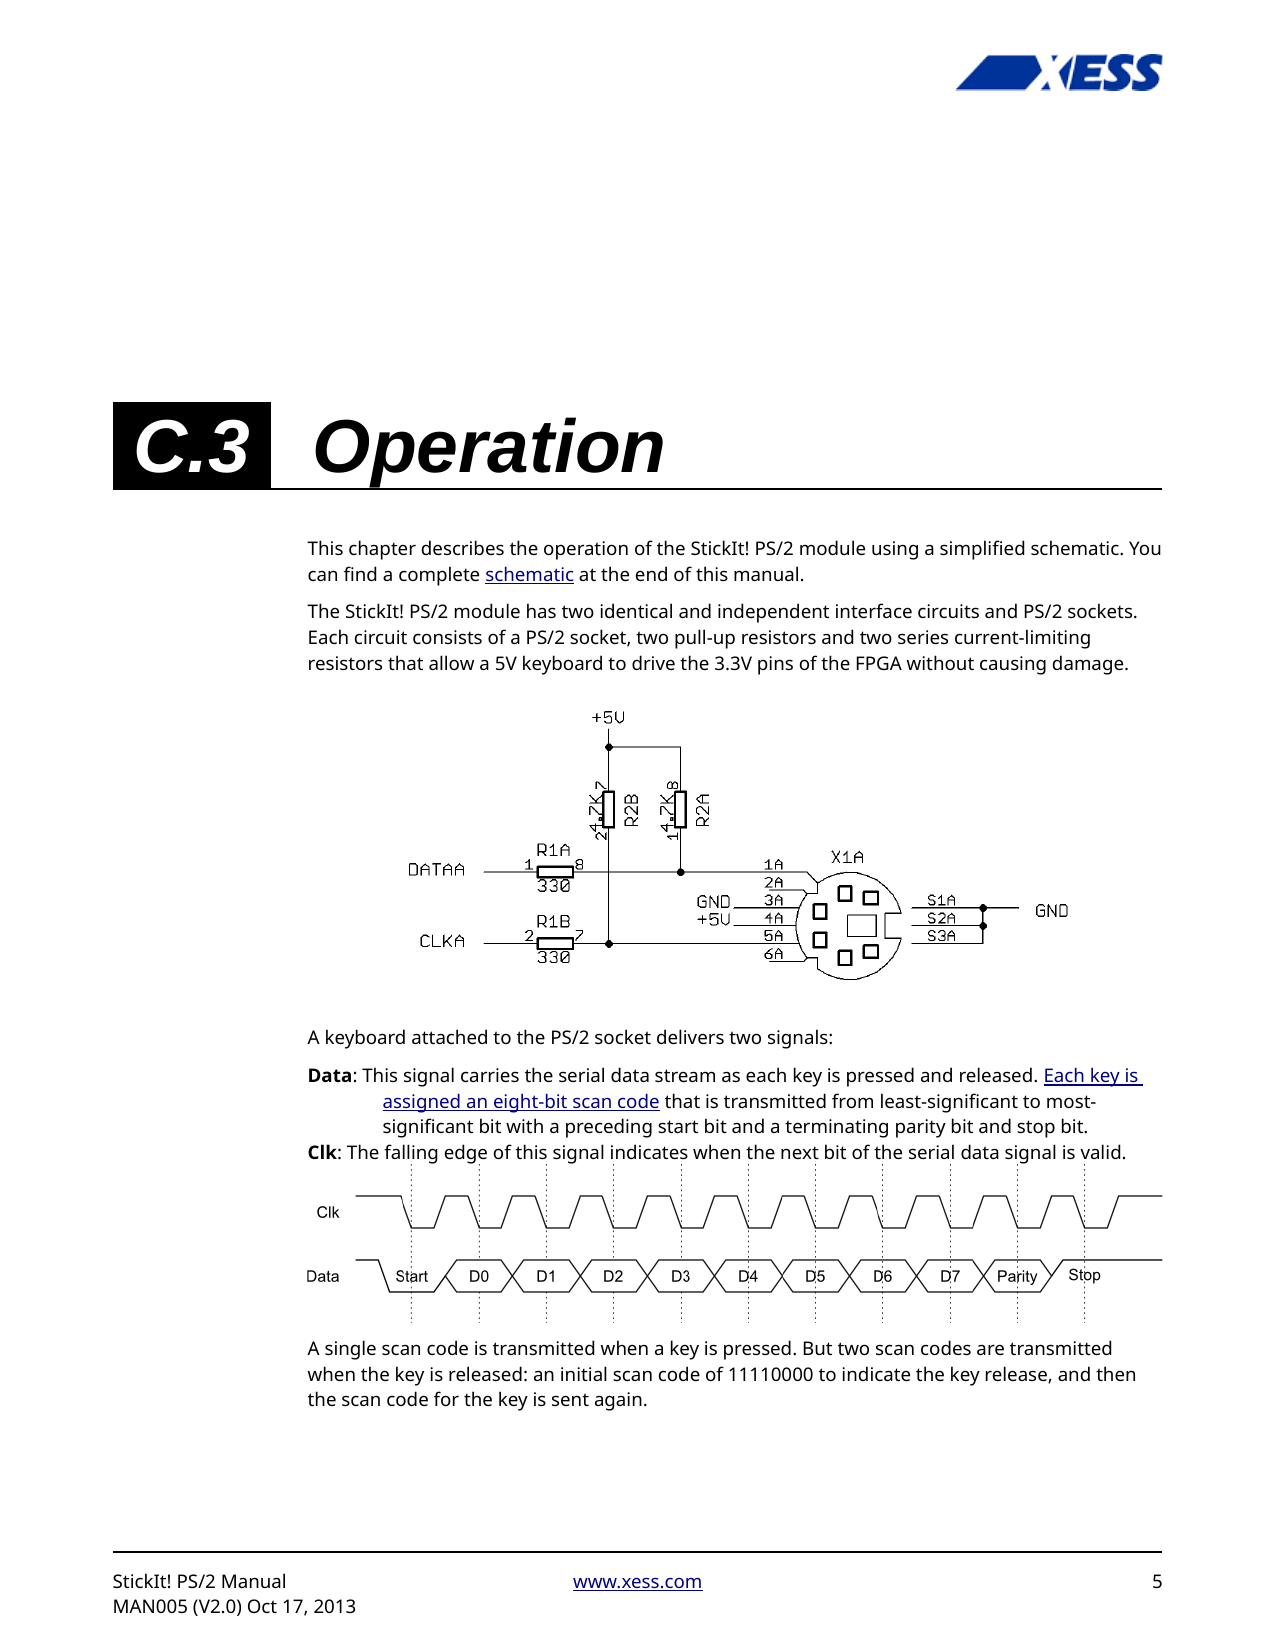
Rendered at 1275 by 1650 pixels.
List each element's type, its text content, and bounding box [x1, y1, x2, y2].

text This chapter describes the operation of the StickIt! PS/2 module using a simplified schematic. You can find a complete schematic at the end of this manual. [307, 535, 1162, 586]
picture [386, 687, 1084, 1013]
picture [307, 1164, 1163, 1323]
subtitle Operation [271, 402, 1162, 488]
text A single scan code is transmitted when a key is pressed. But two scan codes are transmitted when the key is released: an initial scan code of 11110000 to indicate the key release, and then the scan code for the key is sent again. [307, 1335, 1162, 1412]
text Data: This signal carries the serial data stream as each key is pressed and released. Each key is assigned an eight-bit scan code that is transmitted from least-significant to most-significant bit with a preceding start bit and a terminating parity bit and stop bit. [307, 1063, 1162, 1139]
text The StickIt! PS/2 module has two identical and independent interface circuits and PS/2 sockets. Each circuit consists of a PS/2 socket, two pull-up resistors and two series current-limiting resistors that allow a 5V keyboard to drive the 3.3V pins of the FPGA without causing damage. [307, 599, 1162, 675]
picture [955, 54, 1163, 91]
text Clk: The falling edge of this signal indicates when the next bit of the serial data signal is valid. [307, 1139, 1162, 1164]
text A keyboard attached to the PS/2 socket delivers two signals: [307, 1025, 1162, 1050]
